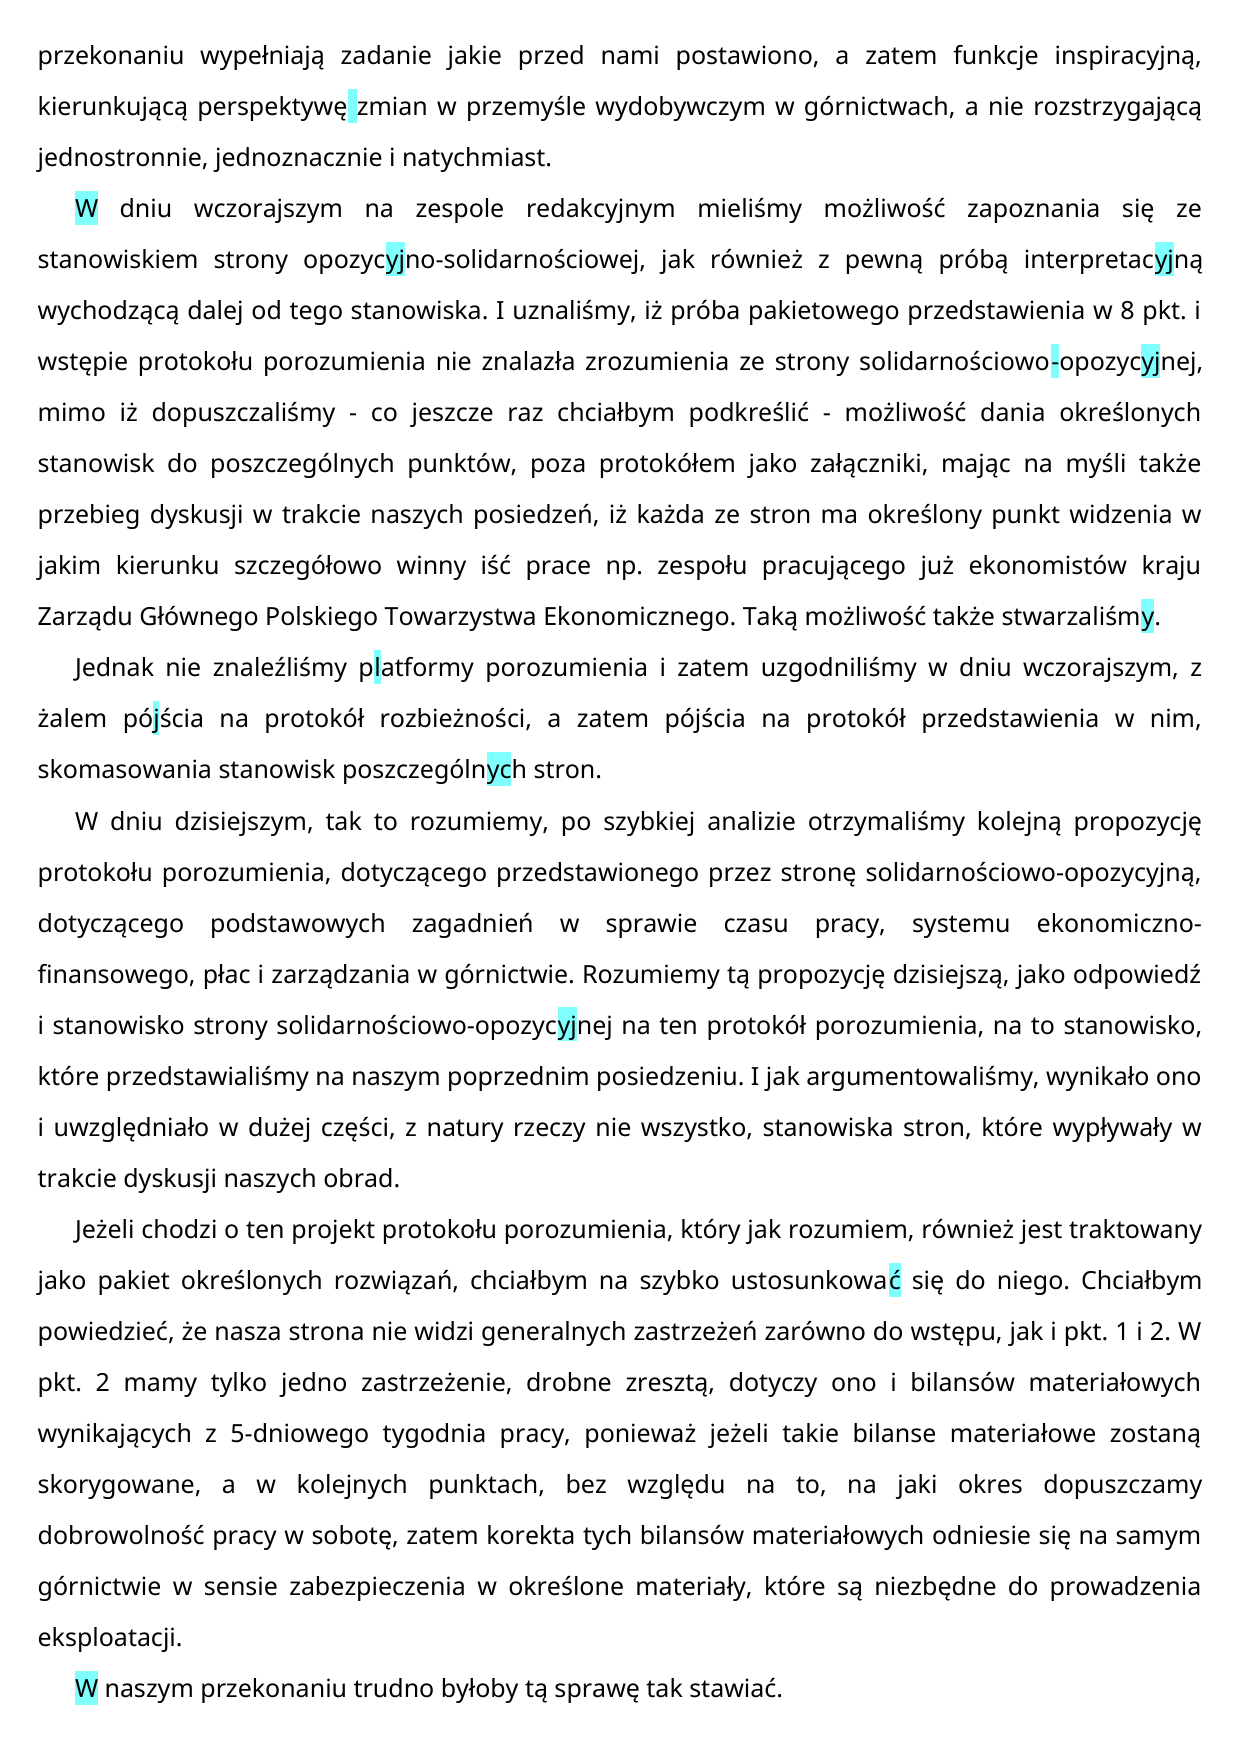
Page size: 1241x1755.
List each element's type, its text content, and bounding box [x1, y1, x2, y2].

text Jednak nie znaleźliśmy platformy porozumienia i zatem uzgodniliśmy w dniu wczorajszym, z żalem pójścia na protokół rozbieżności, a zatem pójścia na protokół przedstawienia w nim, skomasowania stanowisk poszczególnych stron. [37, 650, 1203, 786]
text W naszym przekonaniu trudno byłoby tą sprawę tak stawiać. [37, 1671, 1203, 1705]
text przekonaniu wypełniają zadanie jakie przed nami postawiono, a zatem funkcje inspiracyjną, kierunkującą perspektywę zmian w przemyśle wydobywczym w górnictwach, a nie rozstrzygającą jednostronnie, jednoznacznie i natychmiast. [37, 37, 1203, 174]
text Jeżeli chodzi o ten projekt protokołu porozumienia, który jak rozumiem, również jest traktowany jako pakiet określonych rozwiązań, chciałbym na szybko ustosunkować się do niego. Chciałbym powiedzieć, że nasza strona nie widzi generalnych zastrzeżeń zarówno do wstępu, jak i pkt. 1 i 2. W pkt. 2 mamy tylko jedno zastrzeżenie, drobne zresztą, dotyczy ono i bilansów materiałowych wynikających z 5-dniowego tygodnia pracy, ponieważ jeżeli takie bilanse materiałowe zostaną skorygowane, a w kolejnych punktach, bez względu na to, na jaki okres dopuszczamy dobrowolność pracy w sobotę, zatem korekta tych bilansów materiałowych odniesie się na samym górnictwie w sensie zabezpieczenia w określone materiały, które są niezbędne do prowadzenia eksploatacji. [37, 1211, 1203, 1654]
text W dniu dzisiejszym, tak to rozumiemy, po szybkiej analizie otrzymaliśmy kolejną propozycję protokołu porozumienia, dotyczącego przedstawionego przez stronę solidarnościowo-opozycyjną, dotyczącego podstawowych zagadnień w sprawie czasu pracy, systemu ekonomiczno-finansowego, płac i zarządzania w górnictwie. Rozumiemy tą propozycję dzisiejszą, jako odpowiedź i stanowisko strony solidarnościowo-opozycyjnej na ten protokół porozumienia, na to stanowisko, które przedstawialiśmy na naszym poprzednim posiedzeniu. I jak argumentowaliśmy, wynikało ono i uwzględniało w dużej części, z natury rzeczy nie wszystko, stanowiska stron, które wypływały w trakcie dyskusji naszych obrad. [37, 803, 1203, 1194]
text W dniu wczorajszym na zespole redakcyjnym mieliśmy możliwość zapoznania się ze stanowiskiem strony opozycyjno-solidarnościowej, jak również z pewną próbą interpretacyjną wychodzącą dalej od tego stanowiska. I uznaliśmy, iż próba pakietowego przedstawienia w 8 pkt. i wstępie protokołu porozumienia nie znalazła zrozumienia ze strony solidarnościowo-opozycyjnej, mimo iż dopuszczaliśmy - co jeszcze raz chciałbym podkreślić - możliwość dania określonych stanowisk do poszczególnych punktów, poza protokółem jako załączniki, mając na myśli także przebieg dyskusji w trakcie naszych posiedzeń, iż każda ze stron ma określony punkt widzenia w jakim kierunku szczegółowo winny iść prace np. zespołu pracującego już ekonomistów kraju Zarządu Głównego Polskiego Towarzystwa Ekonomicznego. Taką możliwość także stwarzaliśmy. [37, 191, 1203, 633]
